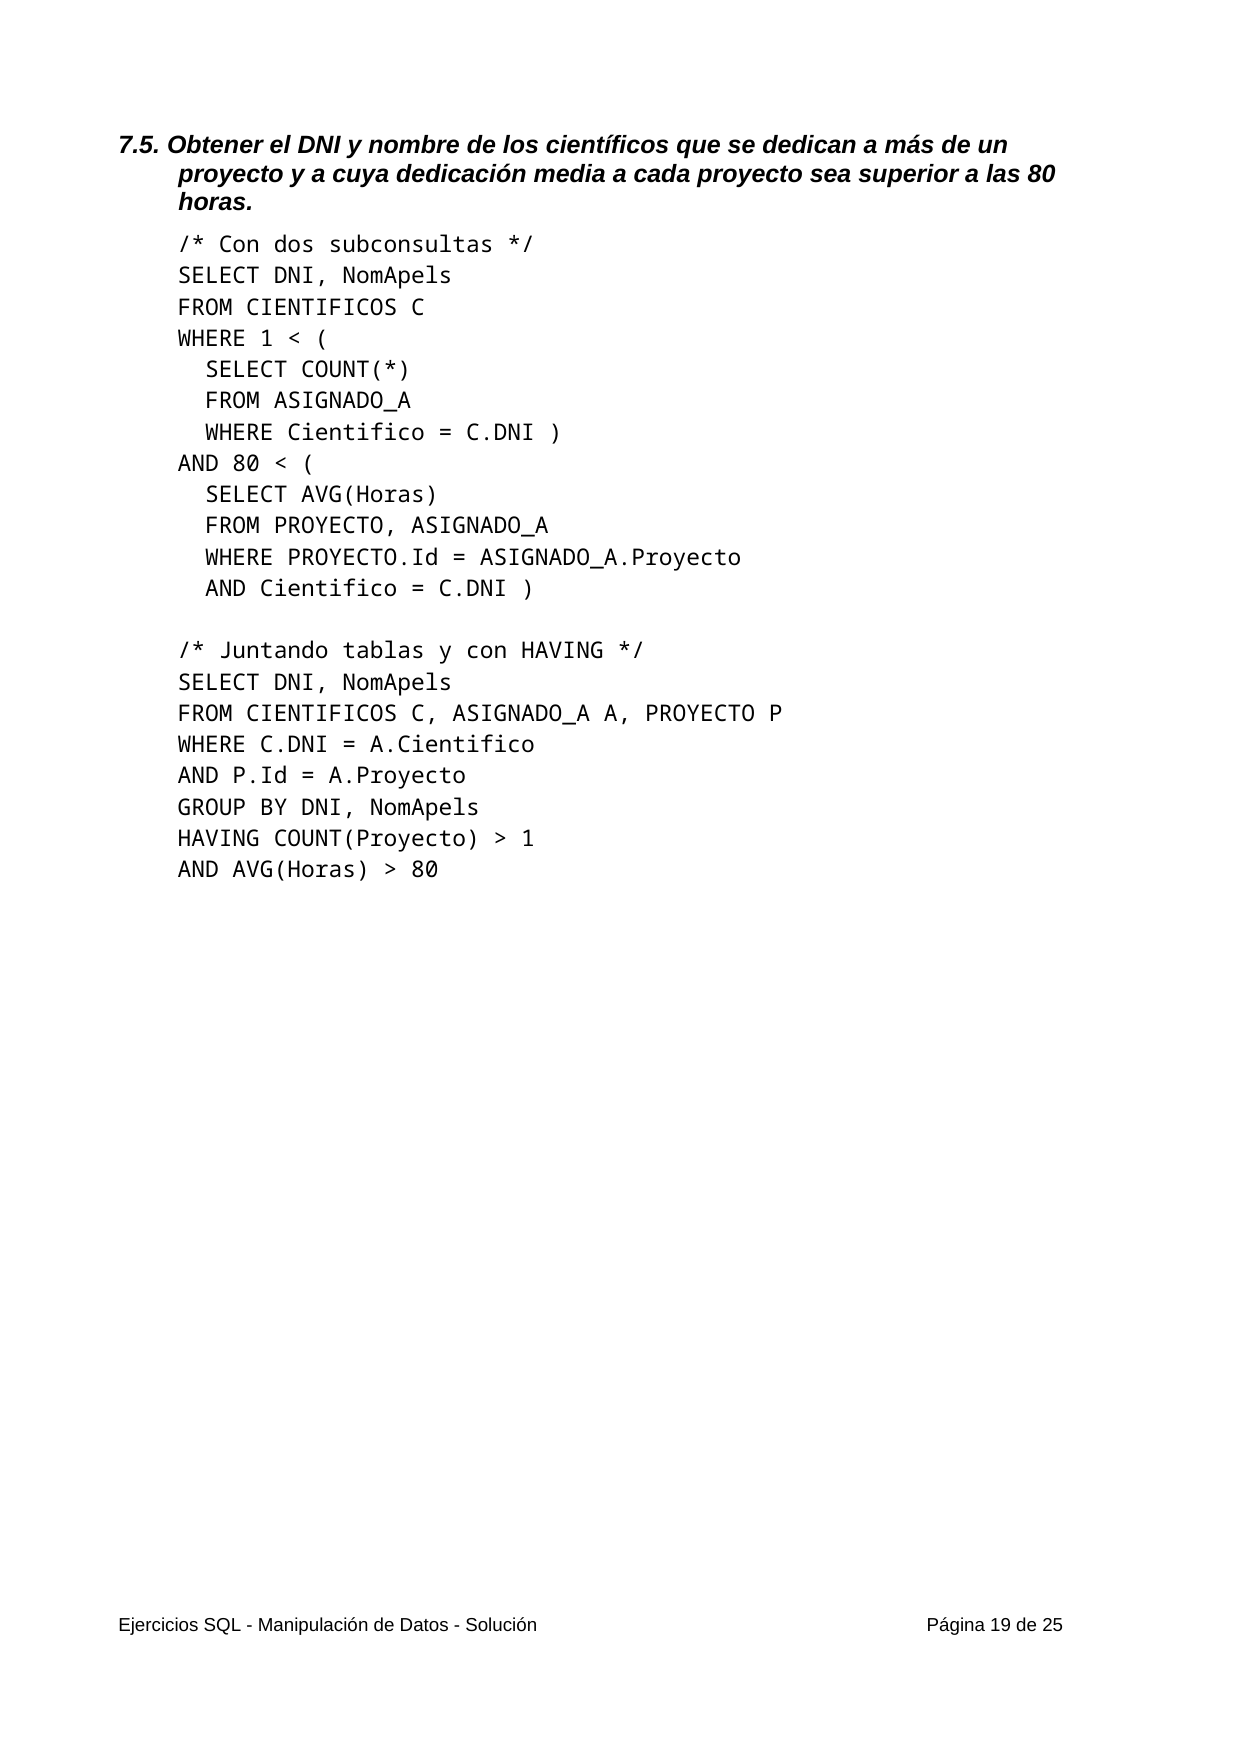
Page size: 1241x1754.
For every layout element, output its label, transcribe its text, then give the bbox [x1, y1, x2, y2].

text AND 80 < ( [177, 447, 1122, 478]
text SELECT DNI, NomApels [177, 259, 1122, 290]
text AND Cientifico = C.DNI ) [177, 572, 1122, 603]
text /* Con dos subconsultas */ [177, 228, 1122, 259]
text WHERE Cientifico = C.DNI ) [177, 415, 1122, 447]
text SELECT COUNT(*) [177, 353, 1122, 384]
text WHERE C.DNI = A.Cientifico [177, 728, 1122, 759]
text GROUP BY DNI, NomApels [177, 790, 1122, 822]
subtitle Obtener el DNI y nombre de los científicos que se dedican a más de un proyecto y a cuya dedicación media a cada proyecto sea superior a las 80 horas. [118, 130, 1122, 216]
text FROM CIENTIFICOS C [177, 290, 1122, 322]
text AND P.Id = A.Proyecto [177, 759, 1122, 790]
text /* Juntando tablas y con HAVING */ [177, 634, 1122, 665]
text FROM CIENTIFICOS C, ASIGNADO_A A, PROYECTO P [177, 697, 1122, 728]
text WHERE PROYECTO.Id = ASIGNADO_A.Proyecto [177, 540, 1122, 572]
text SELECT AVG(Horas) [177, 478, 1122, 509]
text SELECT DNI, NomApels [177, 665, 1122, 697]
text HAVING COUNT(Proyecto) > 1 [177, 822, 1122, 853]
text FROM PROYECTO, ASIGNADO_A [177, 509, 1122, 540]
text WHERE 1 < ( [177, 322, 1122, 353]
text FROM ASIGNADO_A [177, 384, 1122, 415]
text AND AVG(Horas) > 80 [177, 853, 1122, 884]
